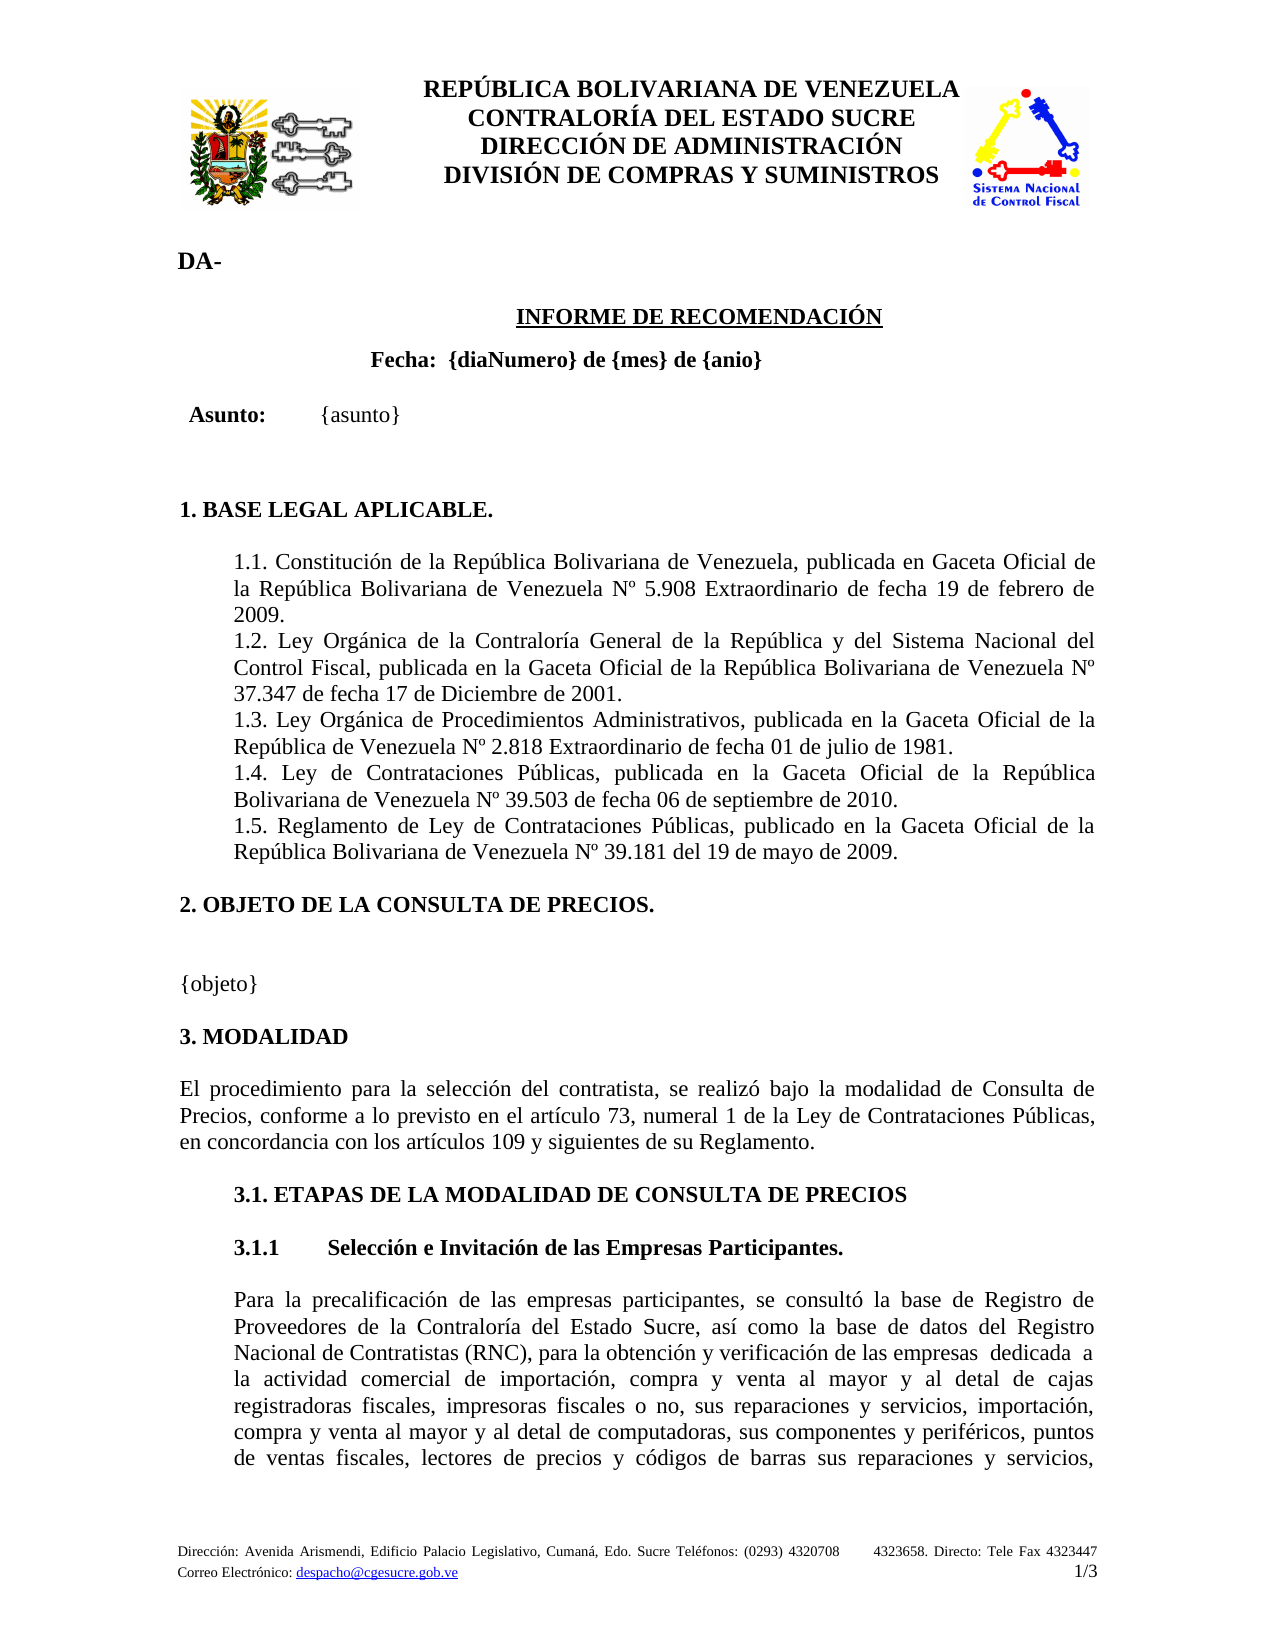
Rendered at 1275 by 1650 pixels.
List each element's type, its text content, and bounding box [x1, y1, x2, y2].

table_header INFORME DE RECOMENDACIÓN [359, 288, 1039, 346]
text 1.3. Ley Orgánica de Procedimientos Administrativos, publicada en la Gaceta Oficial de la República de Venezuela Nº 2.818 Extraordinario de fecha 01 de julio de 1981. [233, 707, 1095, 759]
text 3. MODALIDAD [179, 1023, 1096, 1049]
text 1.4. Ley de Contrataciones Públicas, publicada en la Gaceta Oficial de la República Bolivariana de Venezuela Nº 39.503 de fecha 06 de septiembre de 2010. [233, 759, 1095, 812]
text la actividad comercial de importación, compra y venta al mayor y al detal de cajas registradoras fiscales, impresoras fiscales o no, sus reparaciones y servicios, importación, compra y venta al mayor y al detal de computadoras, sus componentes y periféricos, puntos de ventas fiscales, lectores de precios y códigos de barras sus reparaciones y servicios, [233, 1365, 1094, 1471]
text 1.5. Reglamento de Ley de Contrataciones Públicas, publicado en la Gaceta Oficial de la República Bolivariana de Venezuela Nº 39.181 del 19 de mayo de 2009. [233, 812, 1095, 865]
text 2. OBJETO DE LA CONSULTA DE PRECIOS. [179, 891, 1096, 917]
text {objeto} [179, 970, 1098, 996]
text El procedimiento para la selección del contratista, se realizó bajo la modalidad de Consulta de Precios, conforme a lo previsto en el artículo 73, numeral 1 de la Ley de Contrataciones Públicas, en concordancia con los artículos 109 y siguientes de su Reglamento. [179, 1076, 1096, 1154]
text 1. BASE LEGAL APLICABLE. [179, 496, 1096, 522]
table_header Asunto: [177, 401, 308, 467]
table_header {asunto} [308, 401, 1074, 467]
picture [963, 86, 1091, 209]
text DA- [177, 246, 1098, 275]
list Selección e Invitación de las Empresas Participantes. [233, 1234, 1096, 1260]
text 1.1. Constitución de la República Bolivariana de Venezuela, publicada en Gaceta Oficial de la República Bolivariana de Venezuela Nº 5.908 Extraordinario de fecha 19 de febrero de 2009. [233, 548, 1095, 627]
table_cell Fecha: {diaNumero} de {mes} de {anio} [359, 346, 1039, 372]
text 3.1. ETAPAS DE LA MODALIDAD DE CONSULTA DE PRECIOS [233, 1181, 1096, 1207]
text 1.2. Ley Orgánica de la Contraloría General de la República y del Sistema Nacional del Control Fiscal, publicada en la Gaceta Oficial de la República Bolivariana de Venezuela Nº 37.347 de fecha 17 de Diciembre de 2001. [233, 627, 1095, 707]
picture [182, 89, 361, 212]
text Para la precalificación de las empresas participantes, se consultó la base de Registro de Proveedores de la Contraloría del Estado Sucre, así como la base de datos del Registro Nacional de Contratistas (RNC), para la obtención y verificación de las empresas dedicada a [233, 1286, 1094, 1365]
